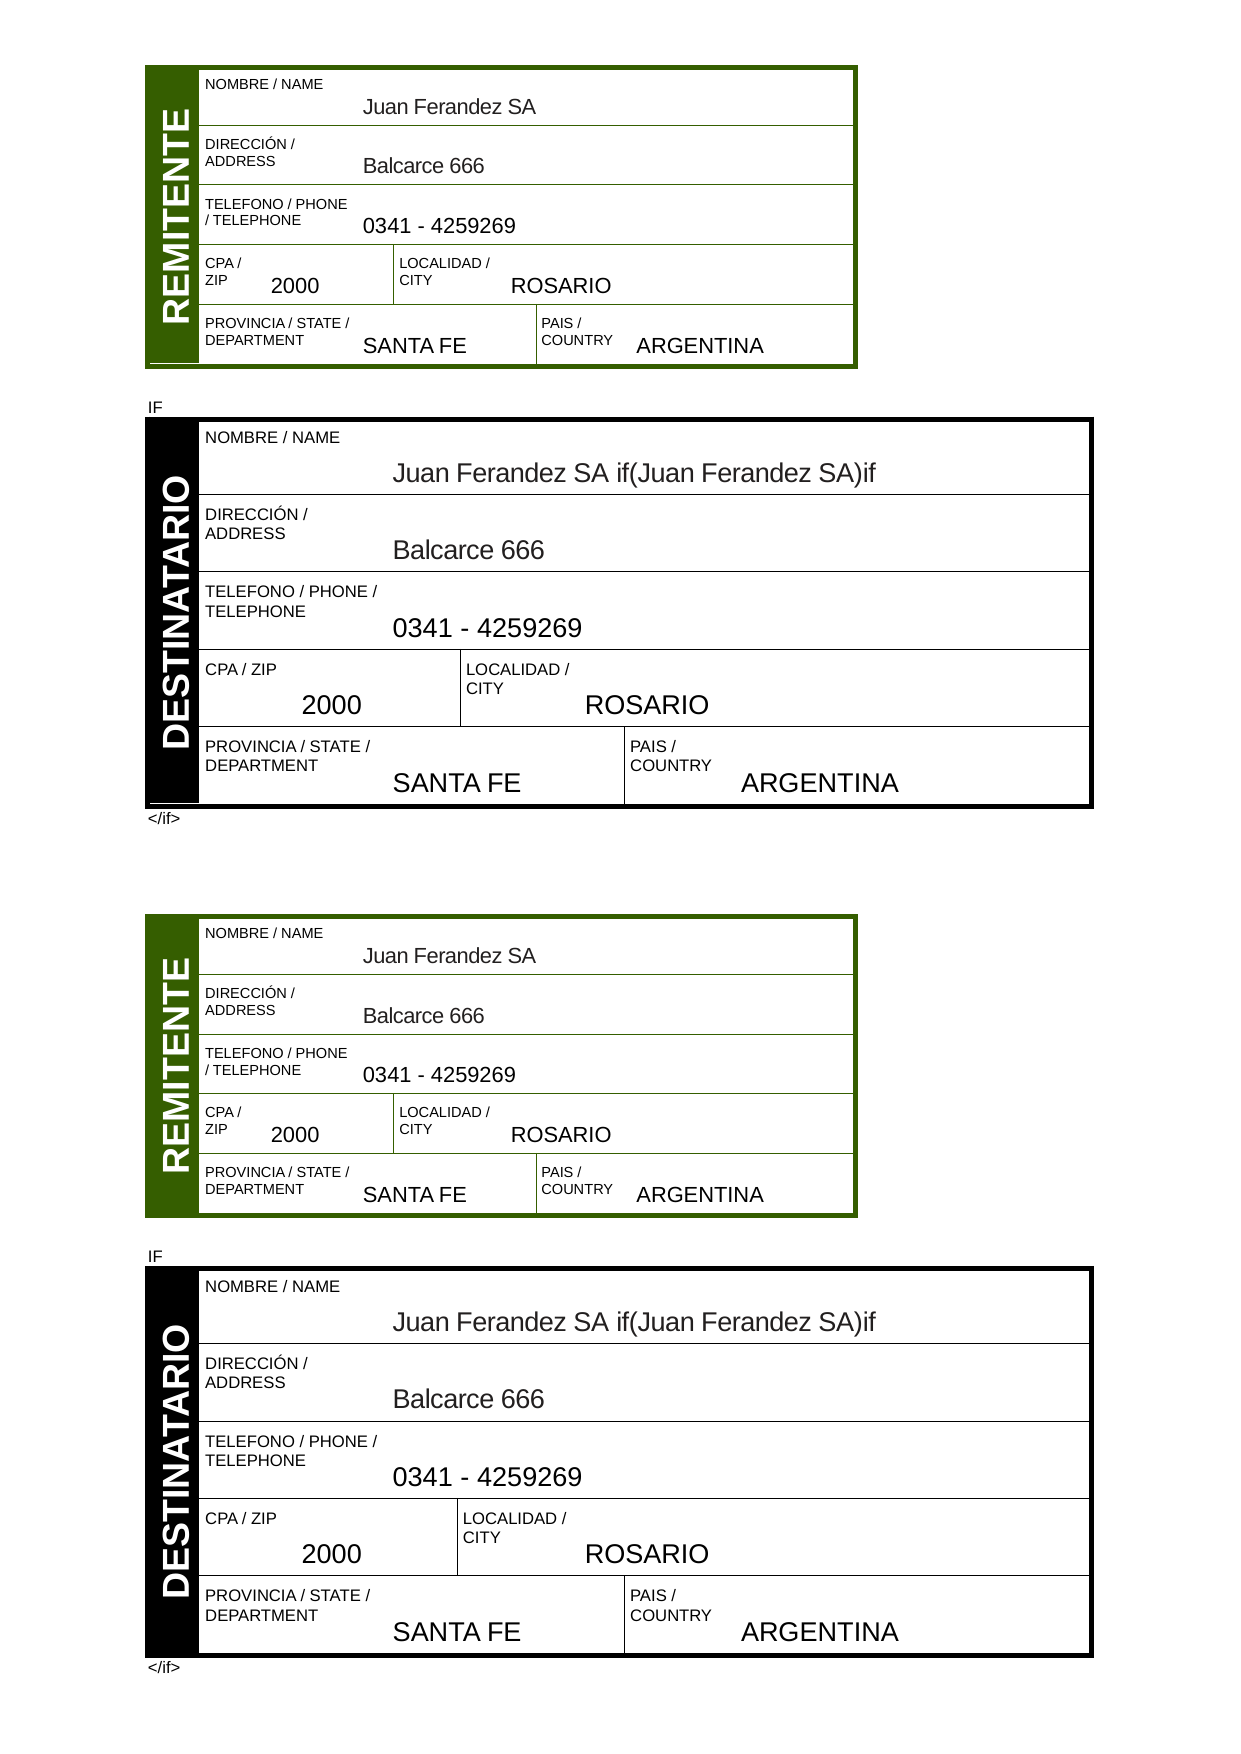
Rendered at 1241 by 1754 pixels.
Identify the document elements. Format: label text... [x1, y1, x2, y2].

table_header REMITENTE [150, 919, 199, 1213]
text IF [148, 397, 1093, 417]
table_cell TELEFONO / PHONE / TELEPHONE [199, 572, 387, 649]
table_cell 0341 - 4259269 [387, 572, 1089, 649]
table_header REMITENTE [150, 70, 199, 363]
table_cell LOCALIDAD / CITY [461, 650, 579, 726]
table_cell PAIS / COUNTRY [537, 305, 630, 363]
table_cell PROVINCIA / STATE / DEPARTMENT [199, 727, 387, 803]
table_cell CPA / ZIP [199, 245, 265, 304]
table_cell SANTA FE [357, 305, 536, 363]
table_cell SANTA FE [357, 1154, 536, 1213]
table_cell Balcarce 666 [357, 975, 853, 1033]
table_cell TELEFONO / PHONE / TELEPHONE [199, 1422, 387, 1498]
table_cell DIRECCIÓN / ADDRESS [199, 495, 387, 571]
table_cell LOCALIDAD / CITY [394, 245, 505, 304]
table_cell PAIS / COUNTRY [625, 1576, 735, 1653]
text </if> [148, 1658, 1093, 1677]
table_cell ARGENTINA [630, 305, 853, 363]
table_cell Balcarce 666 [357, 126, 853, 184]
table_cell 0341 - 4259269 [357, 1035, 853, 1093]
table_cell CPA / ZIP [199, 1094, 265, 1153]
table_header DESTINATARIO [150, 422, 199, 803]
table_cell 2000 [265, 245, 393, 304]
table_header NOMBRE / NAME [199, 1271, 387, 1343]
table_cell PROVINCIA / STATE / DEPARTMENT [199, 1576, 387, 1653]
table_cell ROSARIO [579, 650, 1089, 726]
table_cell PAIS / COUNTRY [625, 727, 735, 803]
table_cell Balcarce 666 [387, 495, 1089, 571]
table_cell ROSARIO [579, 1499, 1089, 1575]
table_cell TELEFONO / PHONE / TELEPHONE [199, 1035, 357, 1093]
text IF [148, 1247, 1093, 1266]
table_cell 2000 [265, 1094, 393, 1153]
table_cell 2000 [296, 1499, 457, 1575]
table_header Juan Ferandez SA [357, 919, 853, 974]
table_cell ARGENTINA [630, 1154, 853, 1213]
table_cell LOCALIDAD / CITY [394, 1094, 505, 1153]
table_cell 2000 [296, 650, 460, 726]
table_cell DIRECCIÓN / ADDRESS [199, 126, 357, 184]
table_cell ARGENTINA [735, 1576, 1089, 1653]
text </if> [148, 809, 1093, 828]
table_cell TELEFONO / PHONE / TELEPHONE [199, 185, 357, 244]
table_header NOMBRE / NAME [199, 70, 357, 125]
table_cell 0341 - 4259269 [387, 1422, 1089, 1498]
table_cell DIRECCIÓN / ADDRESS [199, 1344, 387, 1421]
table_header DESTINATARIO [150, 1271, 199, 1653]
table_cell ROSARIO [505, 1094, 853, 1153]
table_cell PAIS / COUNTRY [537, 1154, 630, 1213]
table_header Juan Ferandez SA [357, 70, 853, 125]
table_cell Balcarce 666 [387, 1344, 1089, 1421]
table_cell CPA / ZIP [199, 1499, 296, 1575]
table_cell LOCALIDAD / CITY [458, 1499, 579, 1575]
table_header Juan Ferandez SA if(Juan Ferandez SA)if [387, 1271, 1089, 1343]
table_cell SANTA FE [387, 727, 624, 803]
table_cell ARGENTINA [735, 727, 1089, 803]
table_header NOMBRE / NAME [199, 422, 387, 494]
table_header NOMBRE / NAME [199, 919, 357, 974]
table_cell SANTA FE [387, 1576, 624, 1653]
table_header Juan Ferandez SA if(Juan Ferandez SA)if [387, 422, 1089, 494]
table_cell ROSARIO [505, 245, 853, 304]
table_cell DIRECCIÓN / ADDRESS [199, 975, 357, 1033]
table_cell PROVINCIA / STATE / DEPARTMENT [199, 305, 357, 363]
table_cell 0341 - 4259269 [357, 185, 853, 244]
table_cell CPA / ZIP [199, 650, 296, 726]
table_cell PROVINCIA / STATE / DEPARTMENT [199, 1154, 357, 1213]
